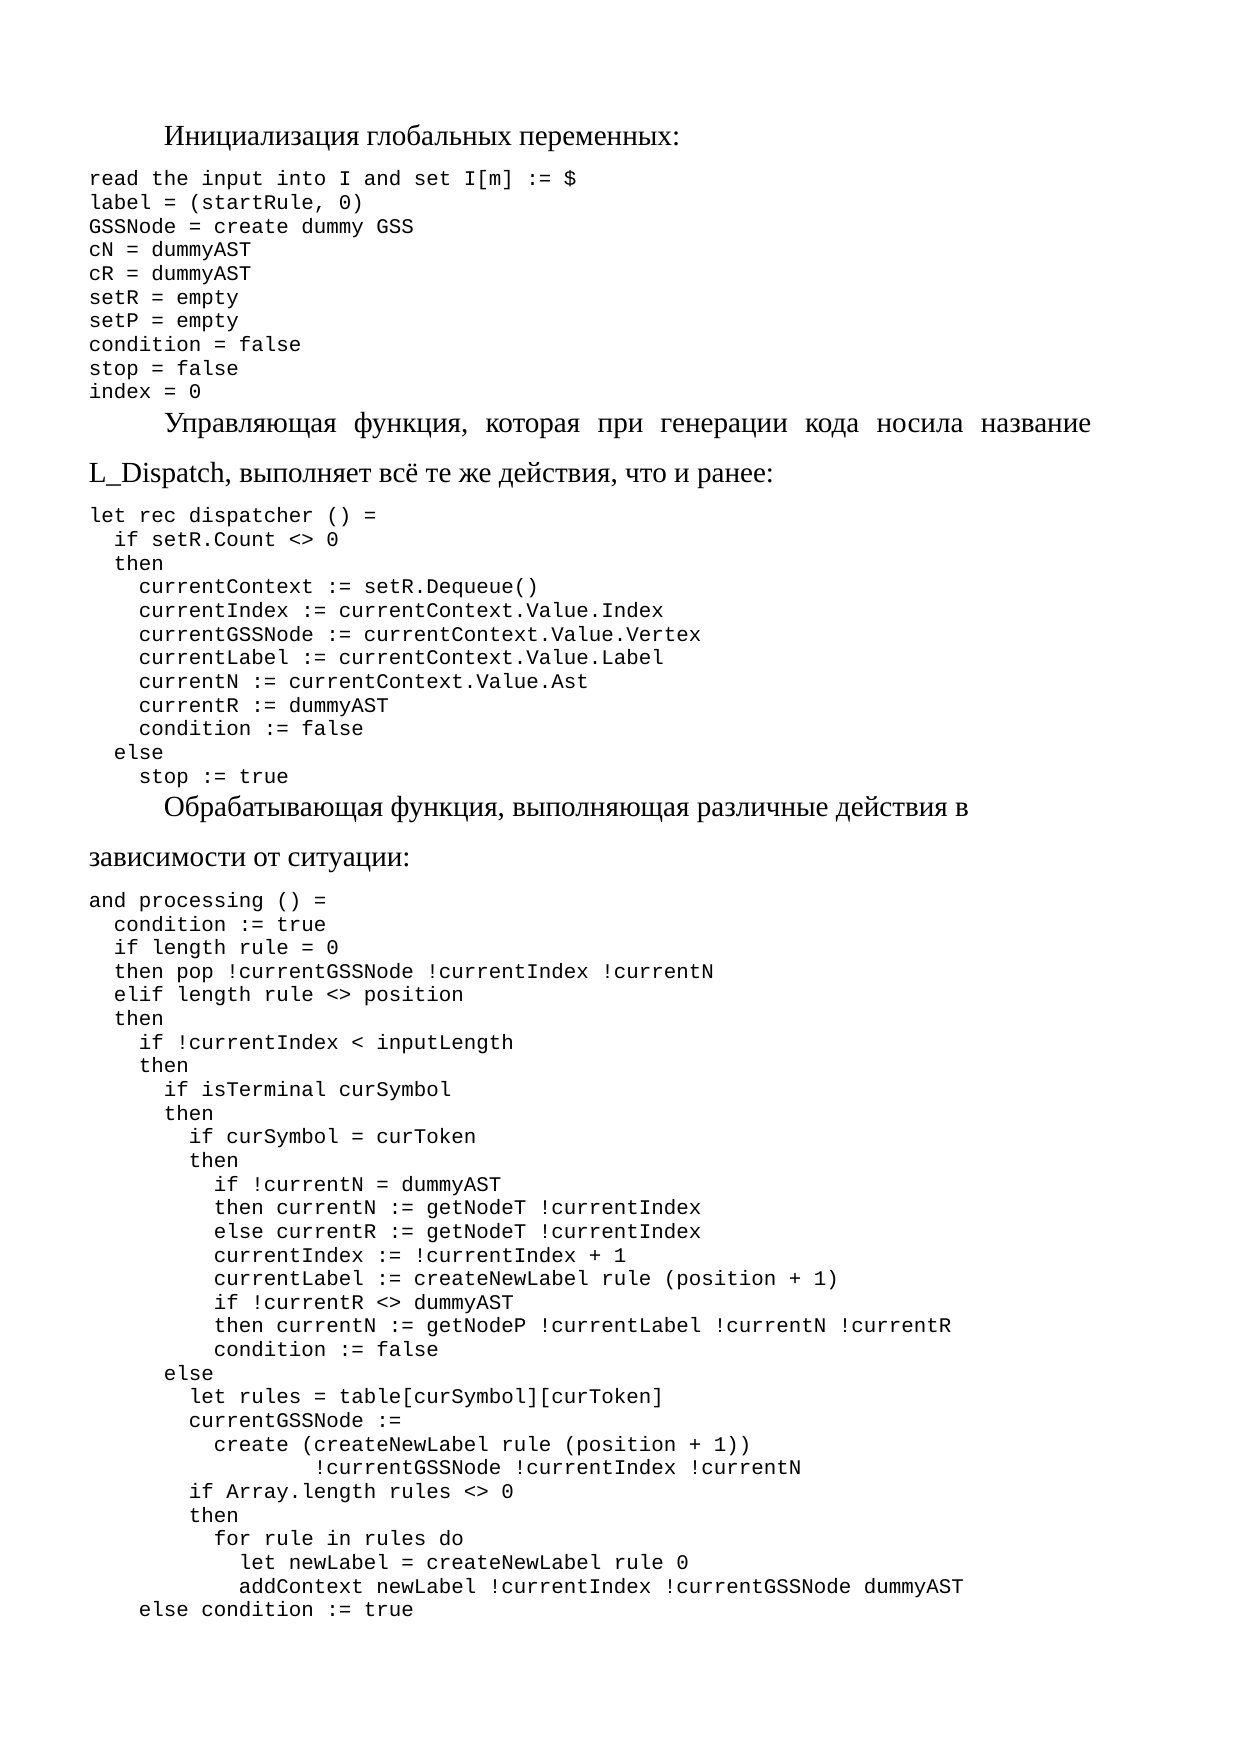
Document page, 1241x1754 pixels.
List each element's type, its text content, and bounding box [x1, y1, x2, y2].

text else condition := true [88, 1599, 1093, 1623]
text currentR := dummyAST [88, 695, 1093, 718]
text then [88, 553, 1093, 576]
text then [88, 1505, 1093, 1528]
text condition := true [88, 913, 1093, 937]
text currentGSSNode := [88, 1410, 1093, 1434]
text if length rule = 0 [88, 937, 1093, 961]
text currentContext := setR.Dequeue() [88, 576, 1093, 600]
text currentGSSNode := currentContext.Value.Vertex [88, 624, 1093, 647]
text currentN := currentContext.Value.Ast [88, 671, 1093, 695]
text !currentGSSNode !currentIndex !currentN [88, 1457, 1093, 1481]
text elif length rule <> position [88, 984, 1093, 1008]
text create (createNewLabel rule (position + 1)) [88, 1434, 1093, 1457]
text if setR.Count <> 0 [88, 529, 1093, 553]
text if curSymbol = curToken [88, 1126, 1093, 1150]
text else currentR := getNodeT !currentIndex [88, 1221, 1093, 1244]
text else [88, 742, 1093, 766]
text index = 0 [88, 381, 1093, 405]
text if !currentIndex < inputLength [88, 1032, 1093, 1055]
text if !currentR <> dummyAST [88, 1292, 1093, 1316]
text setP = empty [88, 310, 1093, 334]
text label = (startRule, 0) [88, 192, 1093, 216]
text then [88, 1008, 1093, 1032]
text cN = dummyAST [88, 239, 1093, 263]
text else [88, 1363, 1093, 1386]
text setR = empty [88, 287, 1093, 310]
text Инициализация глобальных переменных: [88, 118, 1093, 152]
text then [88, 1103, 1093, 1126]
text for rule in rules do [88, 1528, 1093, 1552]
text currentIndex := currentContext.Value.Index [88, 600, 1093, 624]
text if Array.length rules <> 0 [88, 1481, 1093, 1505]
text Управляющая функция, которая при генерации кода носила название L_Dispatch, выполняет всё те же действия, что и ранее: [88, 405, 1093, 489]
text read the input into I and set I[m] := $ [88, 168, 1093, 192]
text then currentN := getNodeP !currentLabel !currentN !currentR [88, 1316, 1093, 1339]
text let rec dispatcher () = [88, 506, 1093, 529]
text condition = false [88, 334, 1093, 358]
text and processing () = [88, 890, 1093, 913]
text then currentN := getNodeT !currentIndex [88, 1197, 1093, 1221]
text stop = false [88, 358, 1093, 381]
text if !currentN = dummyAST [88, 1174, 1093, 1197]
text then pop !currentGSSNode !currentIndex !currentN [88, 961, 1093, 984]
text if isTerminal curSymbol [88, 1079, 1093, 1103]
text condition := false [88, 718, 1093, 742]
text let newLabel = createNewLabel rule 0 [88, 1552, 1093, 1576]
text GSSNode = create dummy GSS [88, 216, 1093, 239]
text then [88, 1150, 1093, 1174]
text currentLabel := createNewLabel rule (position + 1) [88, 1268, 1093, 1292]
text let rules = table[curSymbol][curToken] [88, 1386, 1093, 1410]
text cR = dummyAST [88, 263, 1093, 287]
text addContext newLabel !currentIndex !currentGSSNode dummyAST [88, 1576, 1093, 1599]
text condition := false [88, 1339, 1093, 1363]
text currentIndex := !currentIndex + 1 [88, 1244, 1093, 1268]
text currentLabel := currentContext.Value.Label [88, 647, 1093, 671]
text then [88, 1055, 1093, 1079]
text Обрабатывающая функция, выполняющая различные действия в зависимости от ситуации: [88, 789, 1093, 873]
text stop := true [88, 766, 1093, 789]
